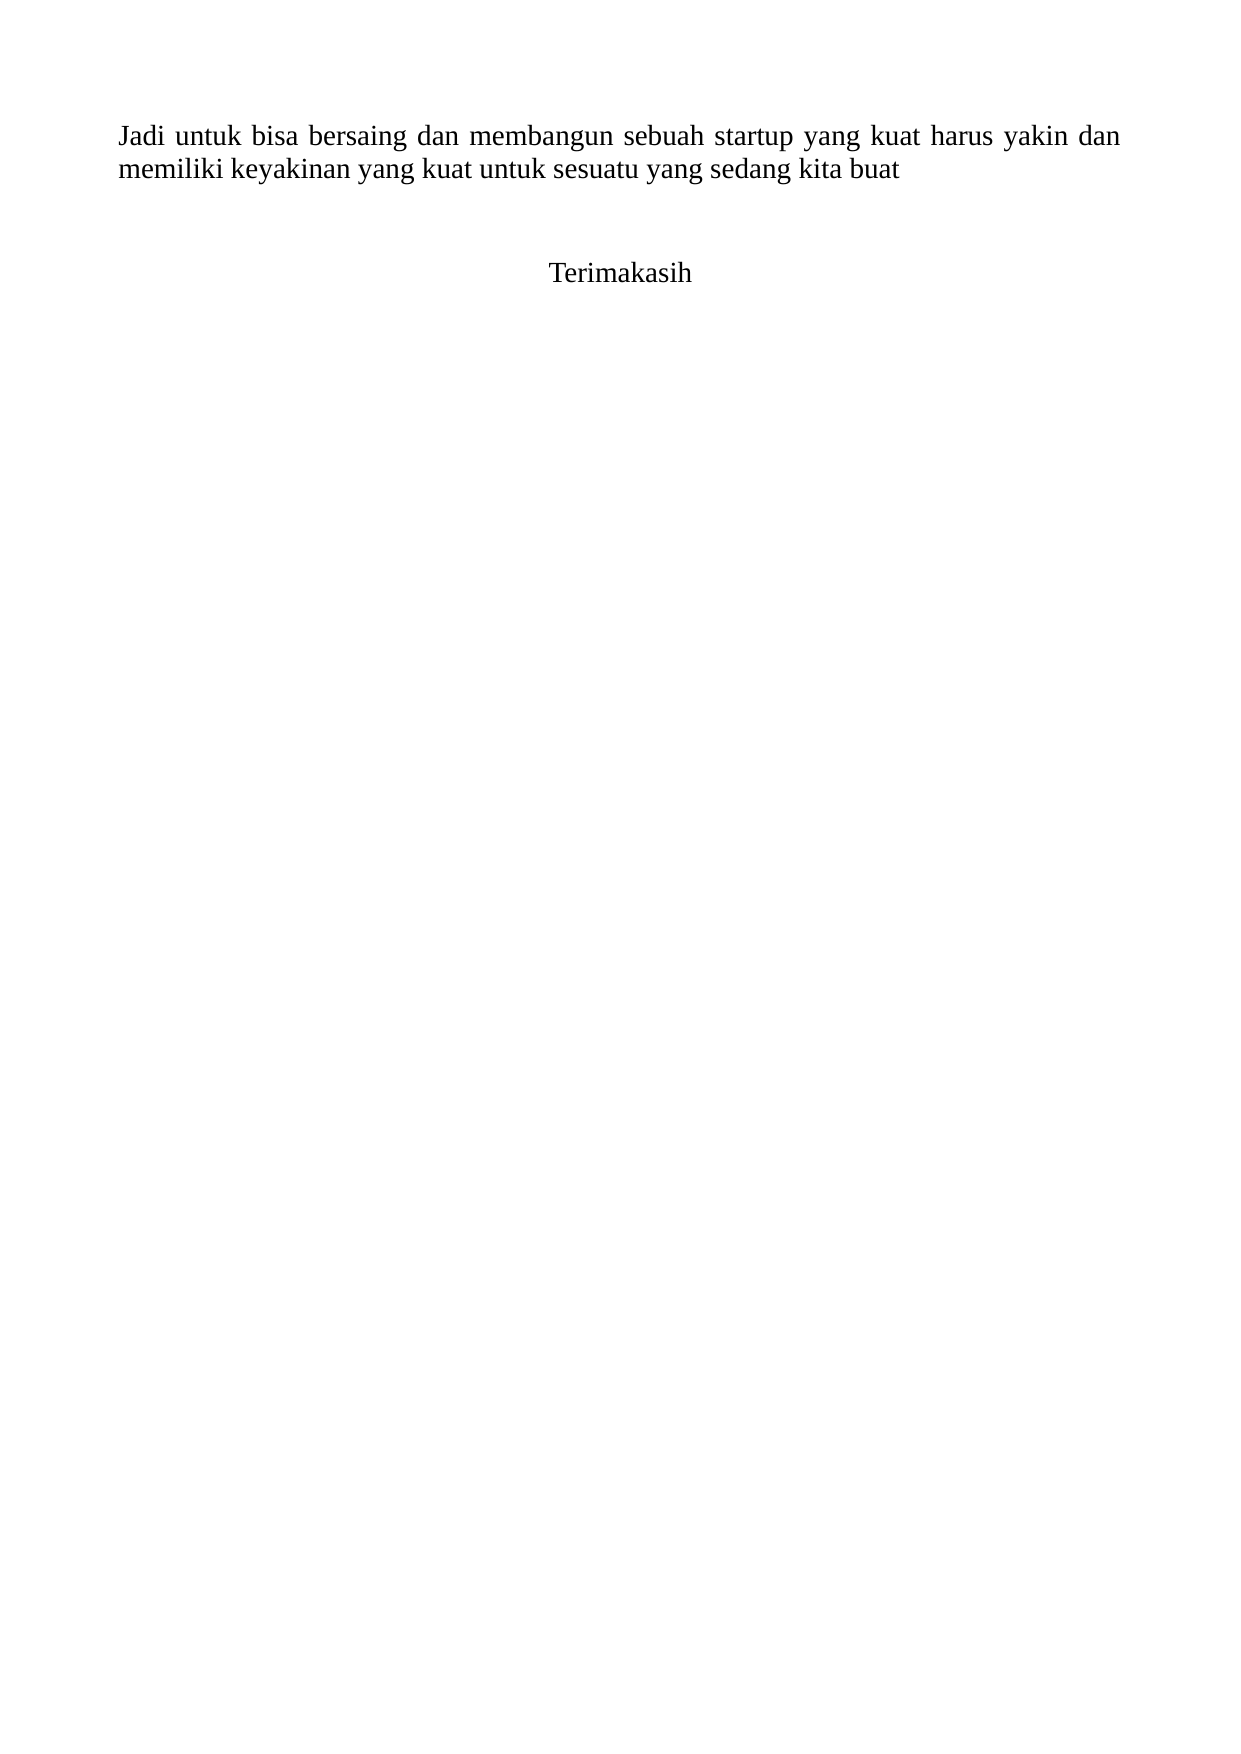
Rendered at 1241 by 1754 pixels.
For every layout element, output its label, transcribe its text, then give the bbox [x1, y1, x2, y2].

text Terimakasih [118, 255, 1122, 288]
text Jadi untuk bisa bersaing dan membangun sebuah startup yang kuat harus yakin dan memiliki keyakinan yang kuat untuk sesuatu yang sedang kita buat [118, 118, 1122, 185]
